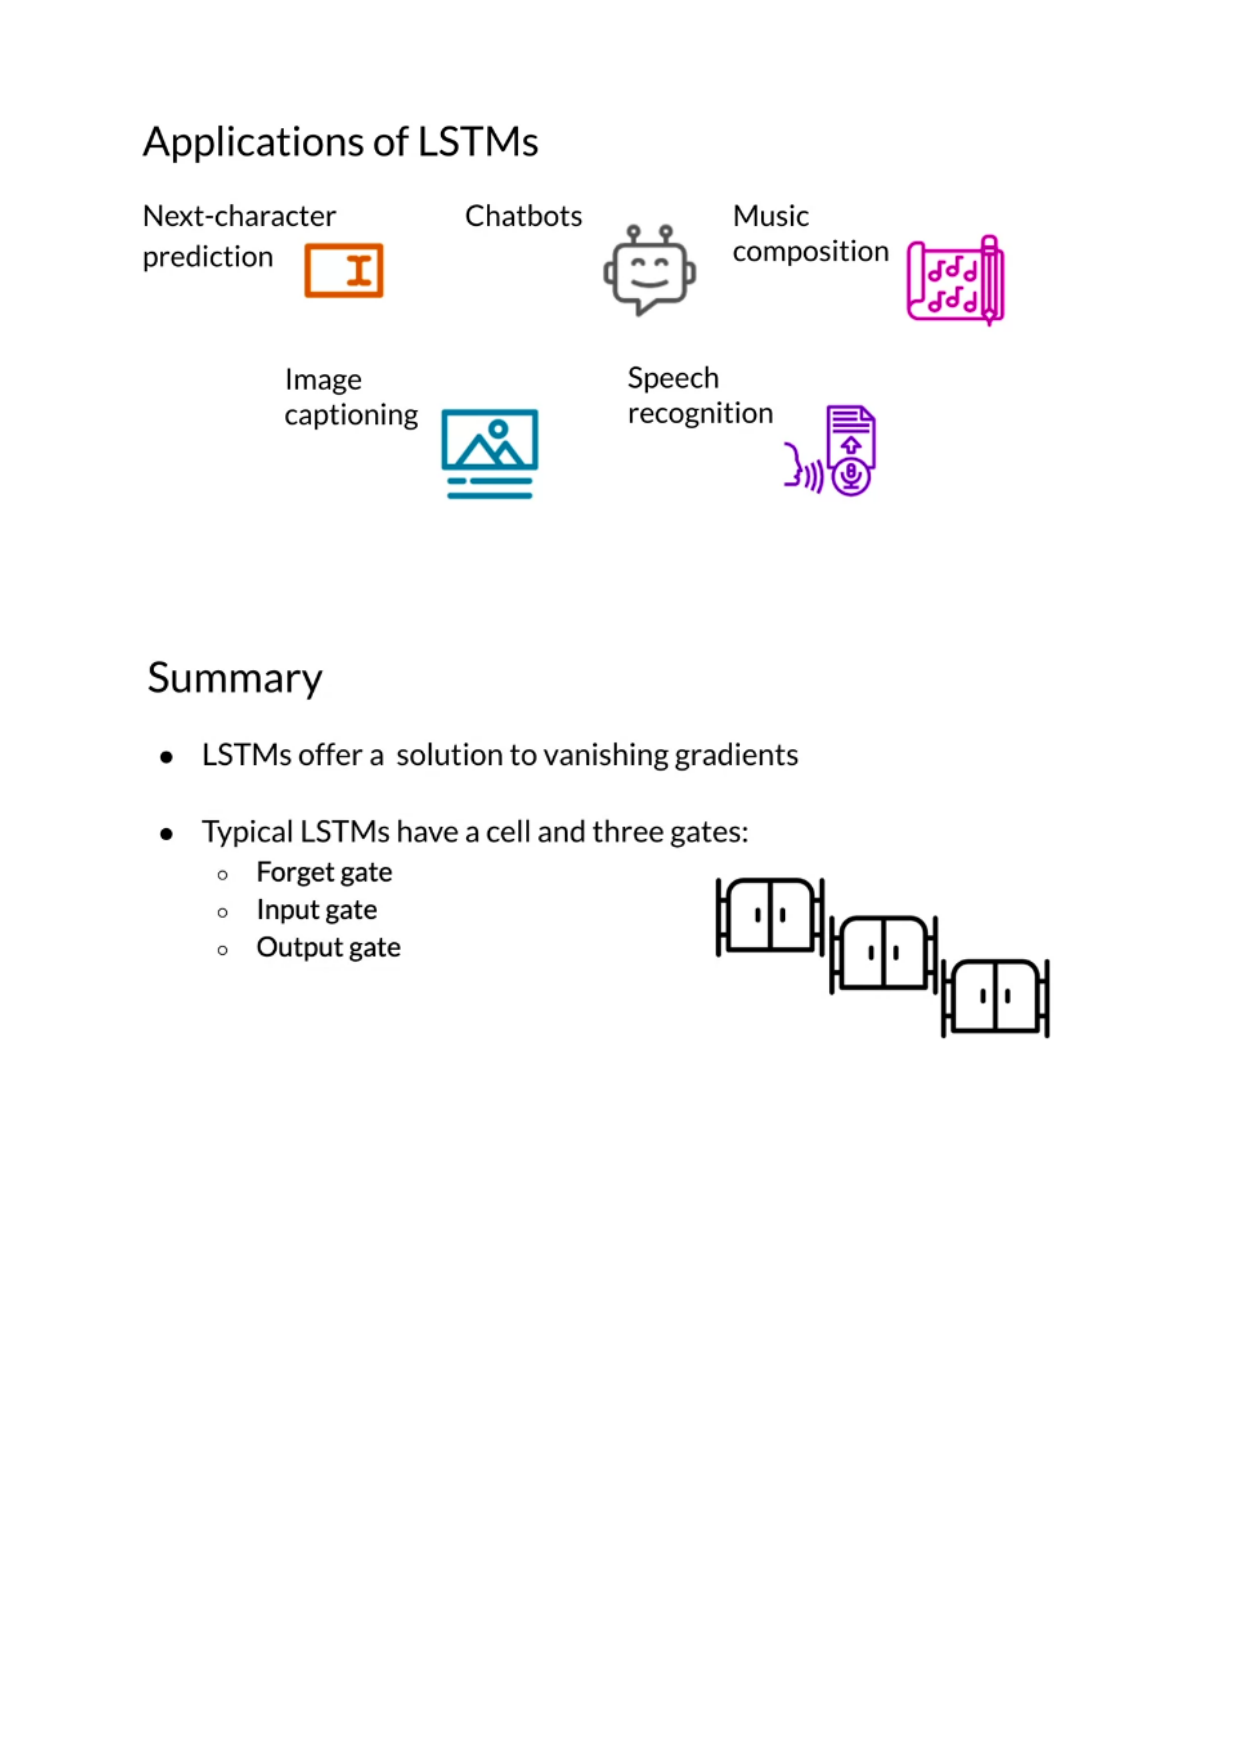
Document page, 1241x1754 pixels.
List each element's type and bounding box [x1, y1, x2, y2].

picture [118, 118, 1123, 507]
picture [118, 650, 1123, 1049]
